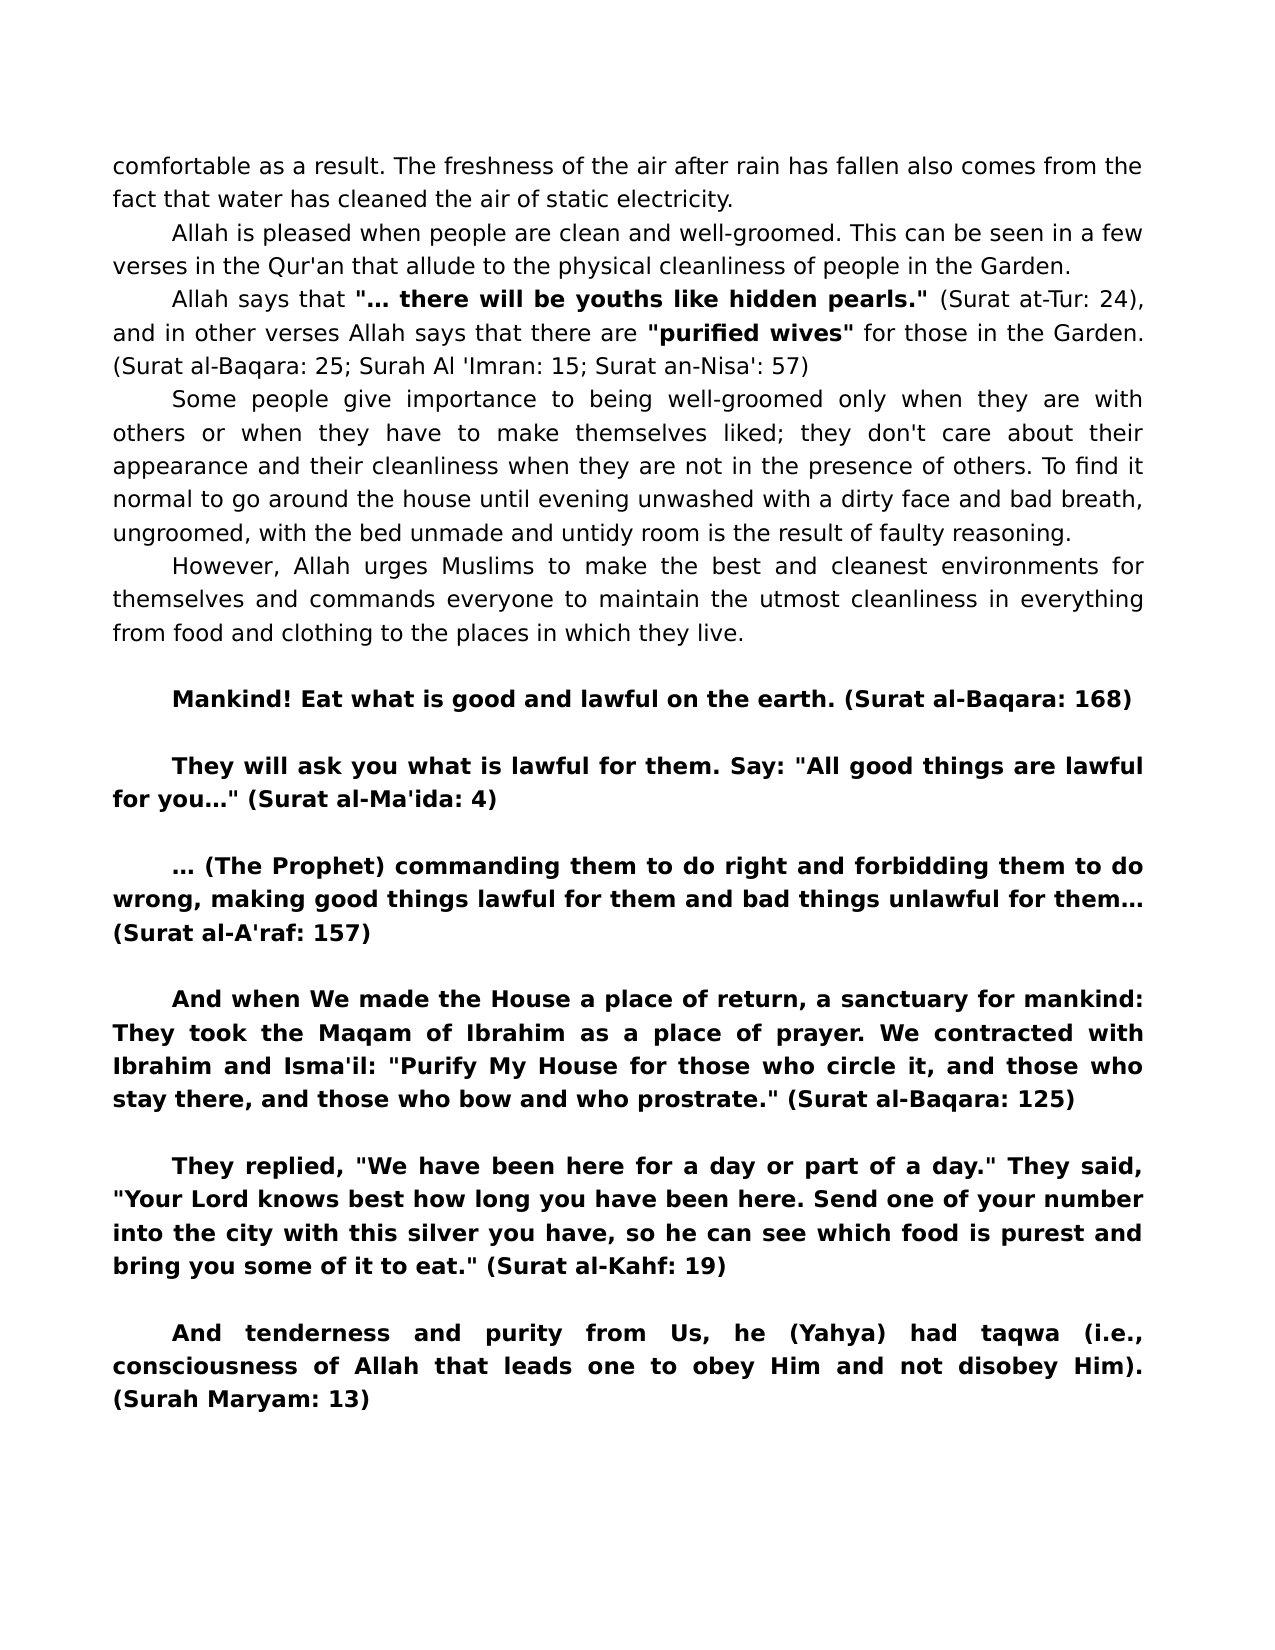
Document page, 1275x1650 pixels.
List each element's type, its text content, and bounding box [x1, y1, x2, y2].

text Mankind! Eat what is good and lawful on the earth. (Surat al-Baqara: 168) [112, 681, 1145, 714]
text They will ask you what is lawful for them. Say: "All good things are lawful for you…" (Surat al-Ma'ida: 4) [112, 748, 1145, 814]
text Allah is pleased when people are clean and well-groomed. This can be seen in a few verses in the Qur'an that allude to the physical cleanliness of people in the Garden. [112, 214, 1145, 281]
text And when We made the House a place of return, a sanctuary for mankind: They took the Maqam of Ibrahim as a place of prayer. We contracted with Ibrahim and Isma'il: "Purify My House for those who circle it, and those who stay there, and those who bow and who prostrate." (Surat al-Baqara: 125) [112, 981, 1145, 1114]
text … (The Prophet) commanding them to do right and forbidding them to do wrong, making good things lawful for them and bad things unlawful for them… (Surat al-A'raf: 157) [112, 848, 1145, 948]
text And tenderness and purity from Us, he (Yahya) had taqwa (i.e., consciousness of Allah that leads one to obey Him and not disobey Him). (Surah Maryam: 13) [112, 1314, 1145, 1414]
text comfortable as a result. The freshness of the air after rain has fallen also comes from the fact that water has cleaned the air of static electricity. [112, 148, 1145, 214]
text Some people give importance to being well-groomed only when they are with others or when they have to make themselves liked; they don't care about their appearance and their cleanliness when they are not in the presence of others. To find it normal to go around the house until evening unwashed with a dirty face and bad breath, ungroomed, with the bed unmade and untidy room is the result of faulty reasoning. [112, 381, 1145, 548]
text However, Allah urges Muslims to make the best and cleanest environments for themselves and commands everyone to maintain the utmost cleanliness in everything from food and clothing to the places in which they live. [112, 548, 1145, 648]
text They replied, "We have been here for a day or part of a day." They said, "Your Lord knows best how long you have been here. Send one of your number into the city with this silver you have, so he can see which food is purest and bring you some of it to eat." (Surat al-Kahf: 19) [112, 1148, 1145, 1281]
text Allah says that "… there will be youths like hidden pearls." (Surat at-Tur: 24), and in other verses Allah says that there are "purified wives" for those in the Garden. (Surat al-Baqara: 25; Surah Al 'Imran: 15; Surat an-Nisa': 57) [112, 281, 1145, 381]
